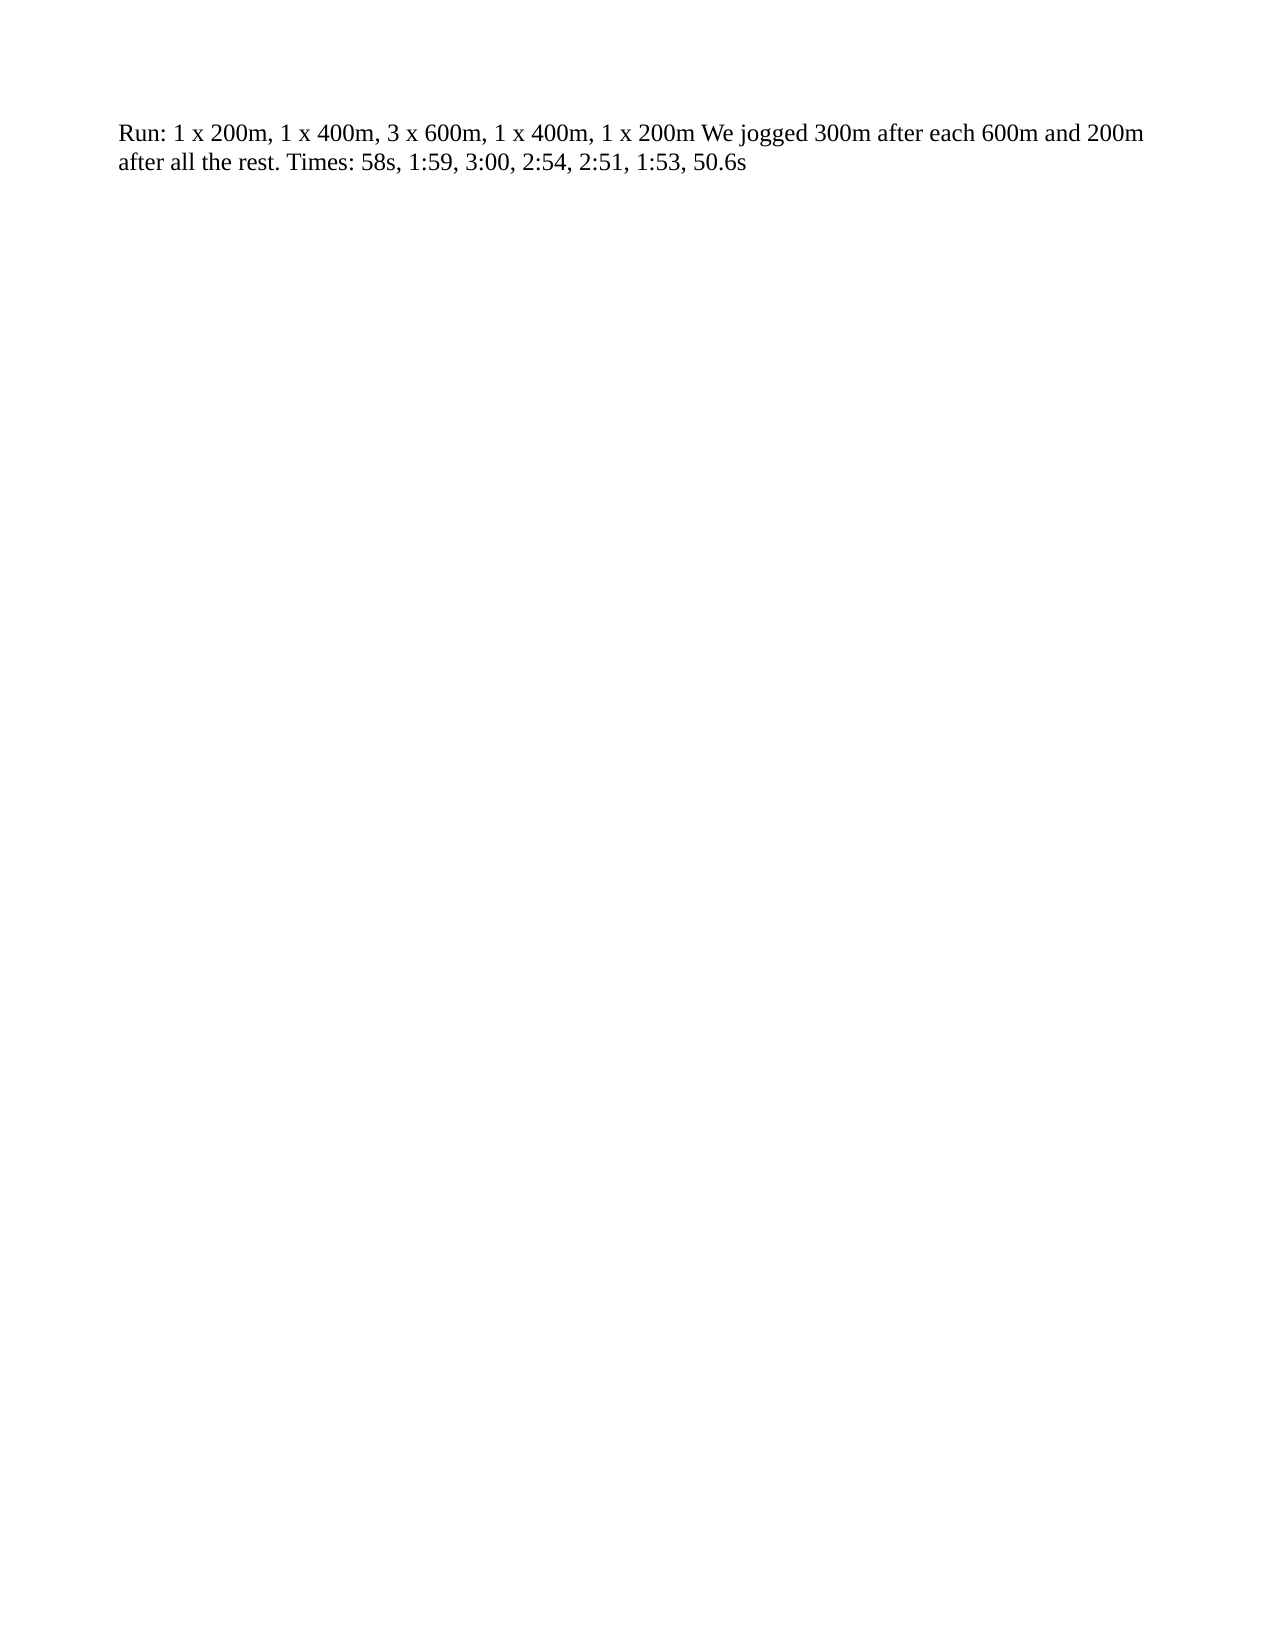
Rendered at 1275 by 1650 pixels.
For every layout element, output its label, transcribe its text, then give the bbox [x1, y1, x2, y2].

text Run: 1 x 200m, 1 x 400m, 3 x 600m, 1 x 400m, 1 x 200m We jogged 300m after each 600m and 200m after all the rest. Times: 58s, 1:59, 3:00, 2:54, 2:51, 1:53, 50.6s [118, 118, 1157, 176]
